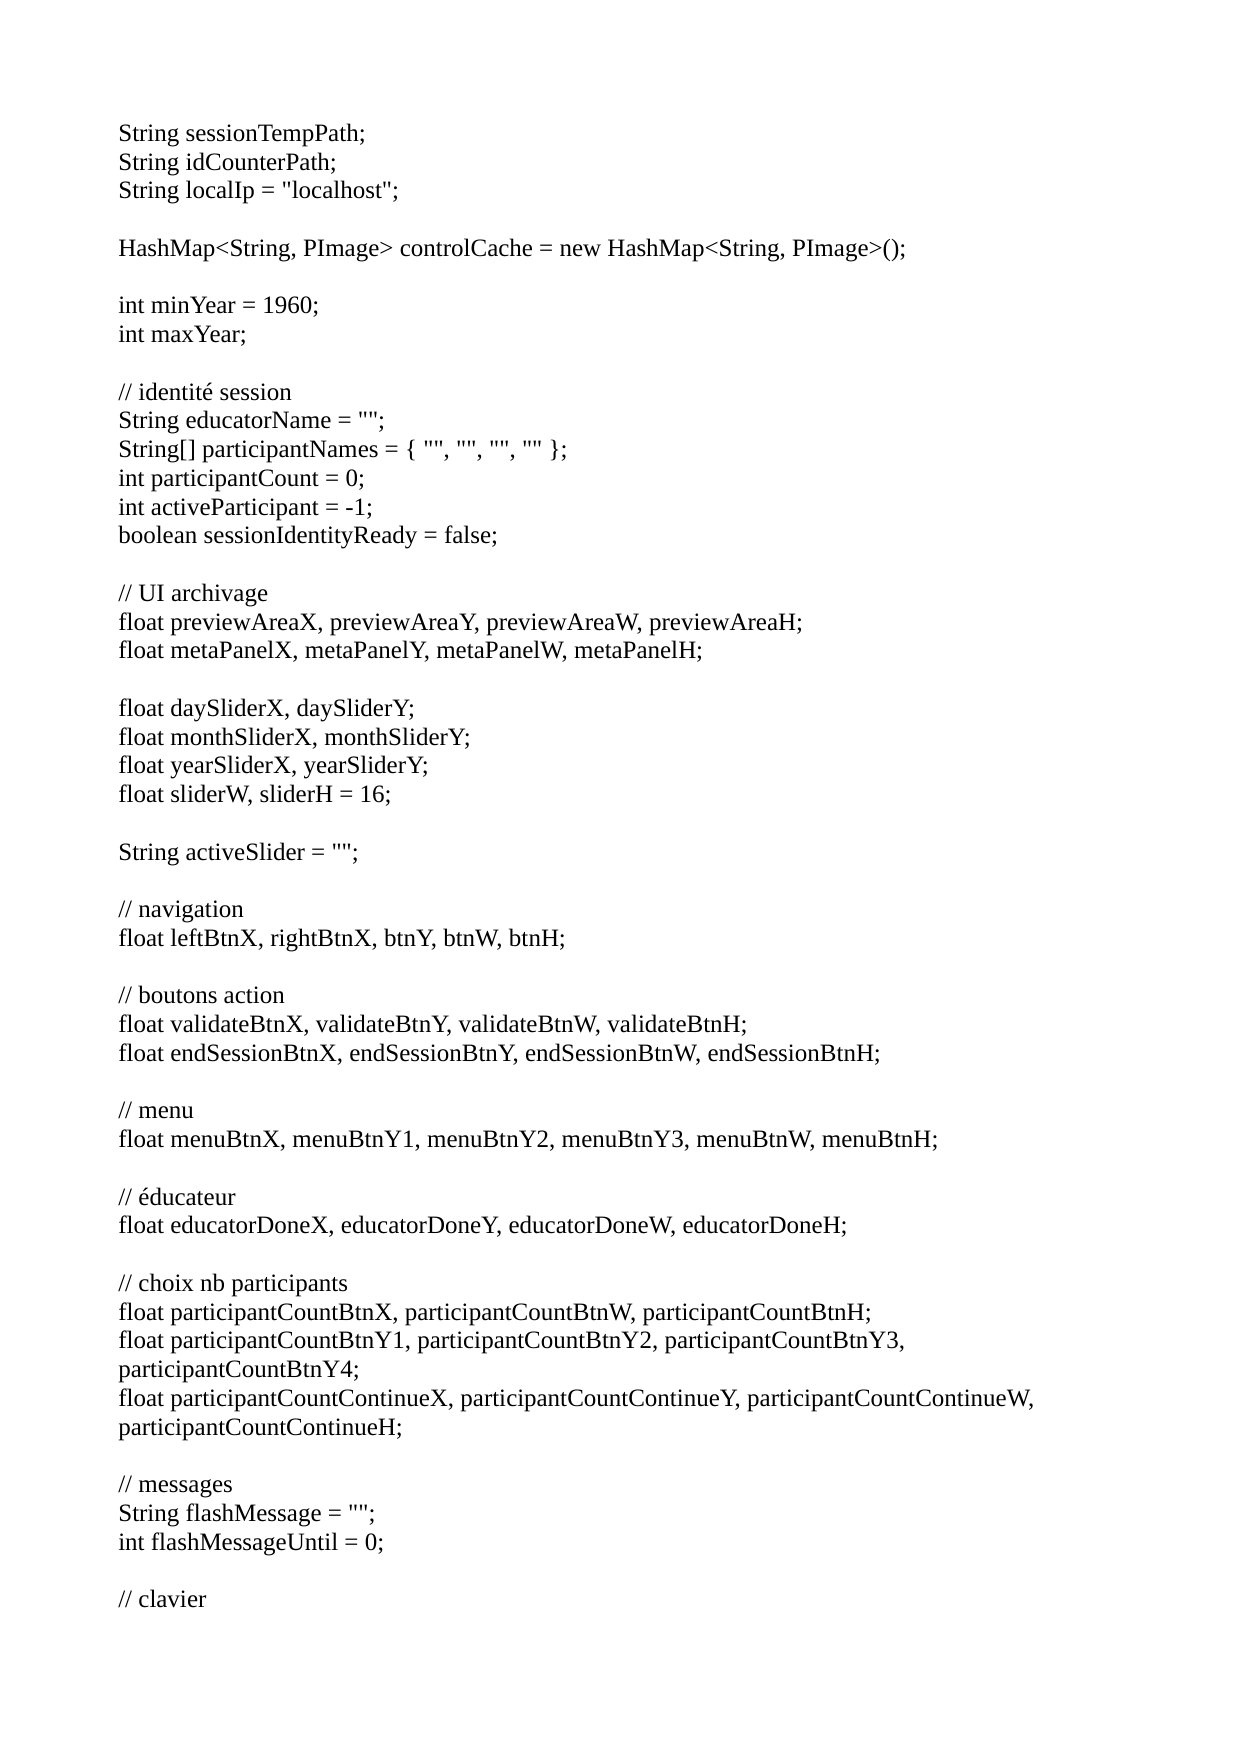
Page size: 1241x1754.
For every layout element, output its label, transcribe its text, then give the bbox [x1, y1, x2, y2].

text float leftBtnX, rightBtnX, btnY, btnW, btnH; [118, 923, 1122, 952]
text float previewAreaX, previewAreaY, previewAreaW, previewAreaH; [118, 607, 1122, 636]
text float monthSliderX, monthSliderY; [118, 722, 1122, 751]
text float validateBtnX, validateBtnY, validateBtnW, validateBtnH; [118, 1009, 1122, 1038]
text // UI archivage [118, 578, 1122, 607]
text float menuBtnX, menuBtnY1, menuBtnY2, menuBtnY3, menuBtnW, menuBtnH; [118, 1124, 1122, 1153]
text float yearSliderX, yearSliderY; [118, 751, 1122, 779]
text // identité session [118, 377, 1122, 406]
text int maxYear; [118, 319, 1122, 348]
text float participantCountBtnX, participantCountBtnW, participantCountBtnH; [118, 1297, 1122, 1326]
text String idCounterPath; [118, 147, 1122, 176]
text // navigation [118, 894, 1122, 923]
text String sessionTempPath; [118, 118, 1122, 147]
text String flashMessage = ""; [118, 1498, 1122, 1527]
text HashMap<String, PImage> controlCache = new HashMap<String, PImage>(); [118, 233, 1122, 262]
text int flashMessageUntil = 0; [118, 1527, 1122, 1556]
text float participantCountContinueX, participantCountContinueY, participantCountContinueW, participantCountContinueH; [118, 1383, 1122, 1441]
text boolean sessionIdentityReady = false; [118, 521, 1122, 549]
text // choix nb participants [118, 1268, 1122, 1297]
text String educatorName = ""; [118, 406, 1122, 434]
text String[] participantNames = { "", "", "", "" }; [118, 434, 1122, 463]
text float educatorDoneX, educatorDoneY, educatorDoneW, educatorDoneH; [118, 1211, 1122, 1239]
text int minYear = 1960; [118, 291, 1122, 319]
text String activeSlider = ""; [118, 837, 1122, 866]
text // menu [118, 1096, 1122, 1124]
text float metaPanelX, metaPanelY, metaPanelW, metaPanelH; [118, 636, 1122, 664]
text // clavier [118, 1584, 1122, 1613]
text float participantCountBtnY1, participantCountBtnY2, participantCountBtnY3, participantCountBtnY4; [118, 1326, 1122, 1383]
text float sliderW, sliderH = 16; [118, 779, 1122, 808]
text float endSessionBtnX, endSessionBtnY, endSessionBtnW, endSessionBtnH; [118, 1038, 1122, 1067]
text int participantCount = 0; [118, 463, 1122, 492]
text float daySliderX, daySliderY; [118, 693, 1122, 722]
text // éducateur [118, 1182, 1122, 1211]
text // messages [118, 1469, 1122, 1498]
text int activeParticipant = -1; [118, 492, 1122, 521]
text String localIp = "localhost"; [118, 176, 1122, 204]
text // boutons action [118, 981, 1122, 1009]
